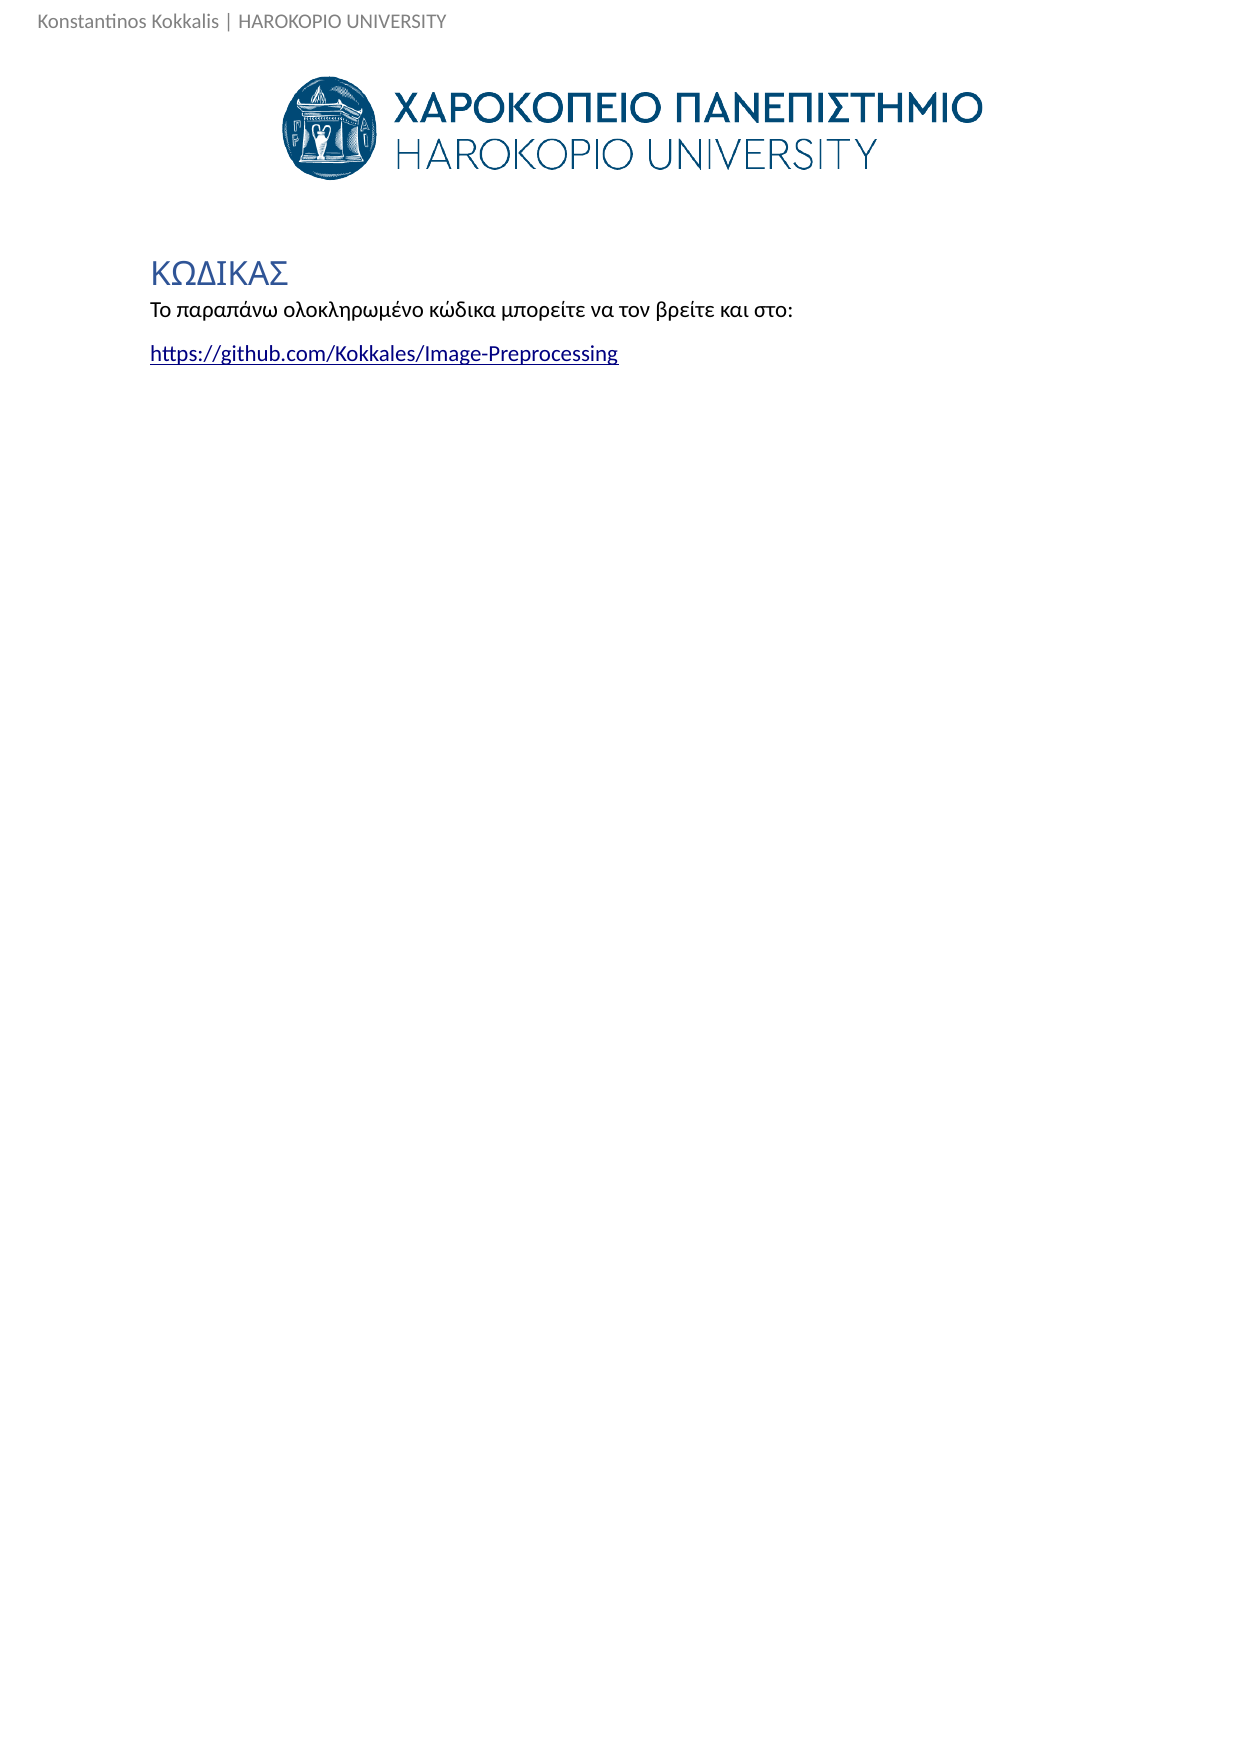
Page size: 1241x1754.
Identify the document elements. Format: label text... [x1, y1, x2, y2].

subtitle ΚΩΔΙΚΑΣ [150, 150, 1090, 295]
text Το παραπάνω ολοκληρωμένο κώδικα μπορείτε να τον βρείτε και στο: [150, 295, 1090, 323]
text https://github.com/Kokkales/Image-Preprocessing [150, 339, 1090, 368]
